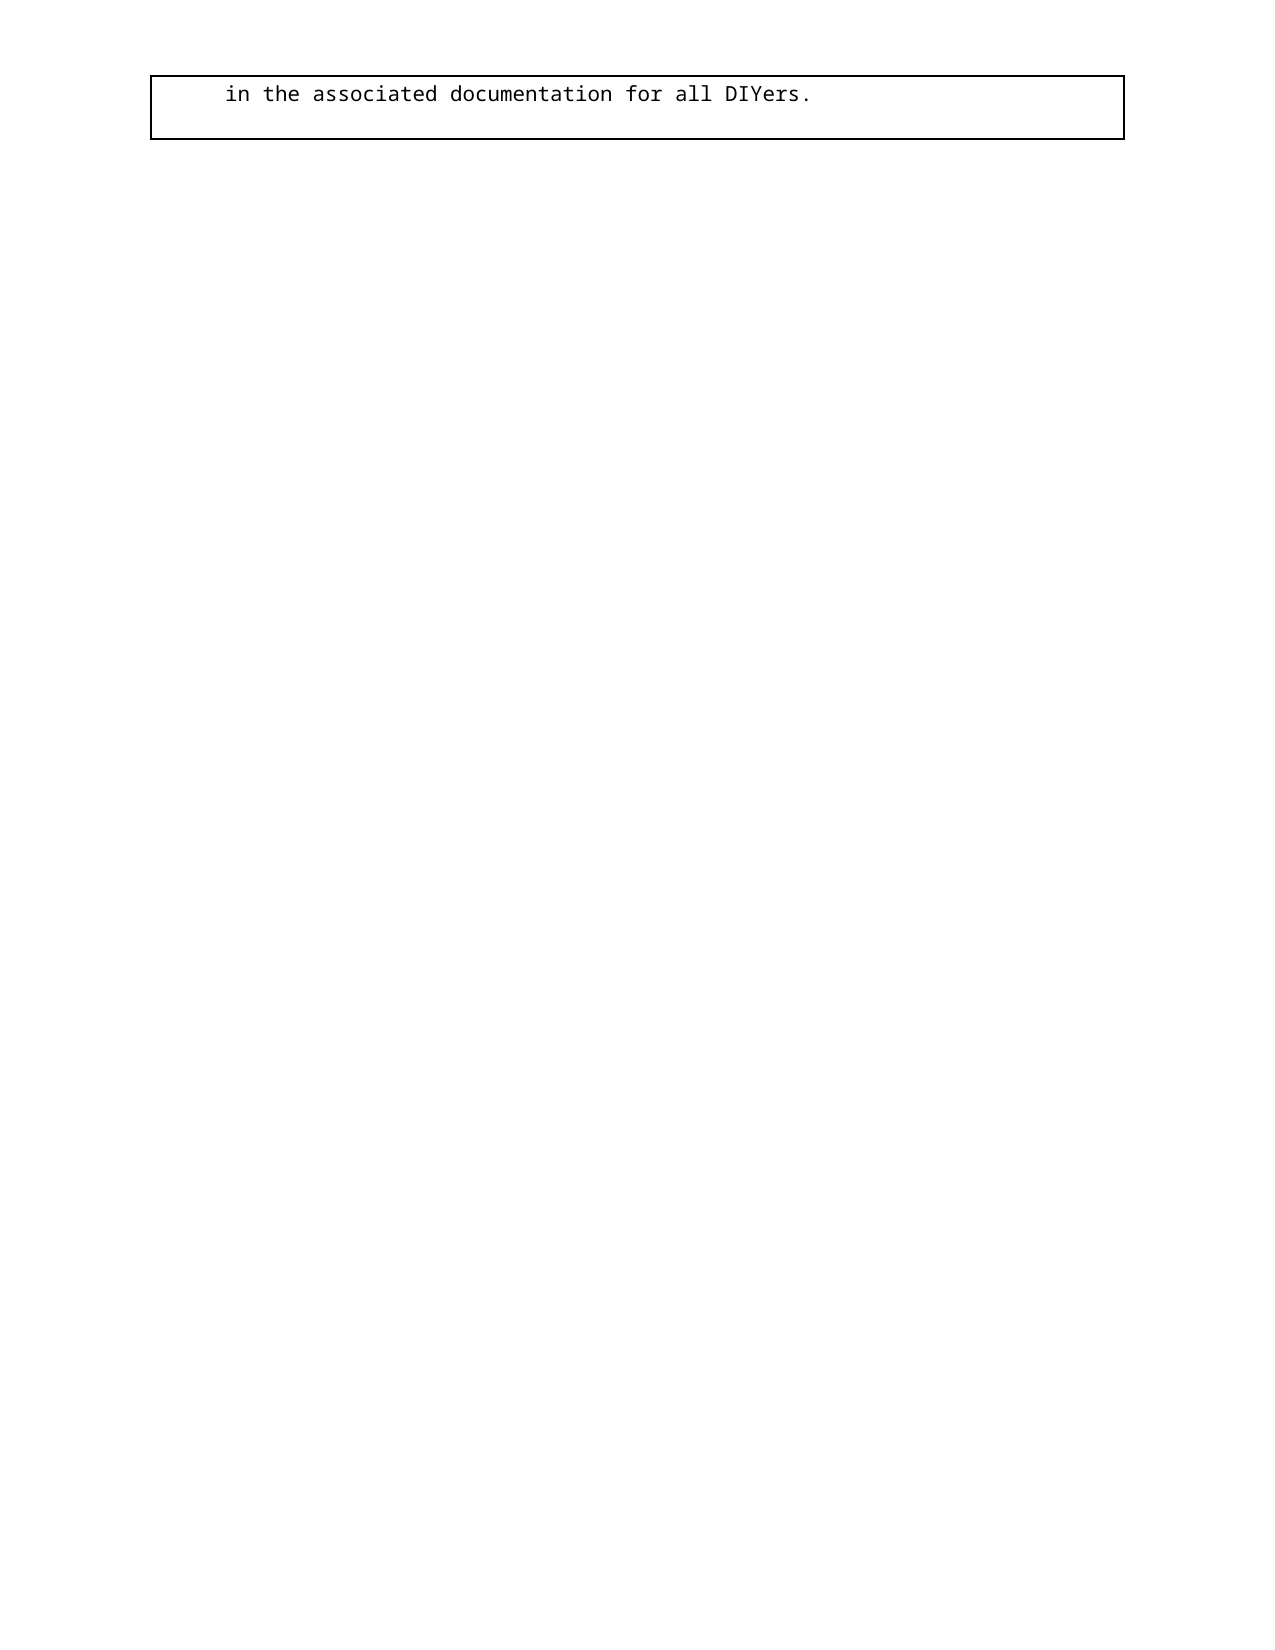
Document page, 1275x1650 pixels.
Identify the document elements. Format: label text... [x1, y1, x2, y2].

text in the associated documentation for all DIYers. [152, 77, 1123, 108]
